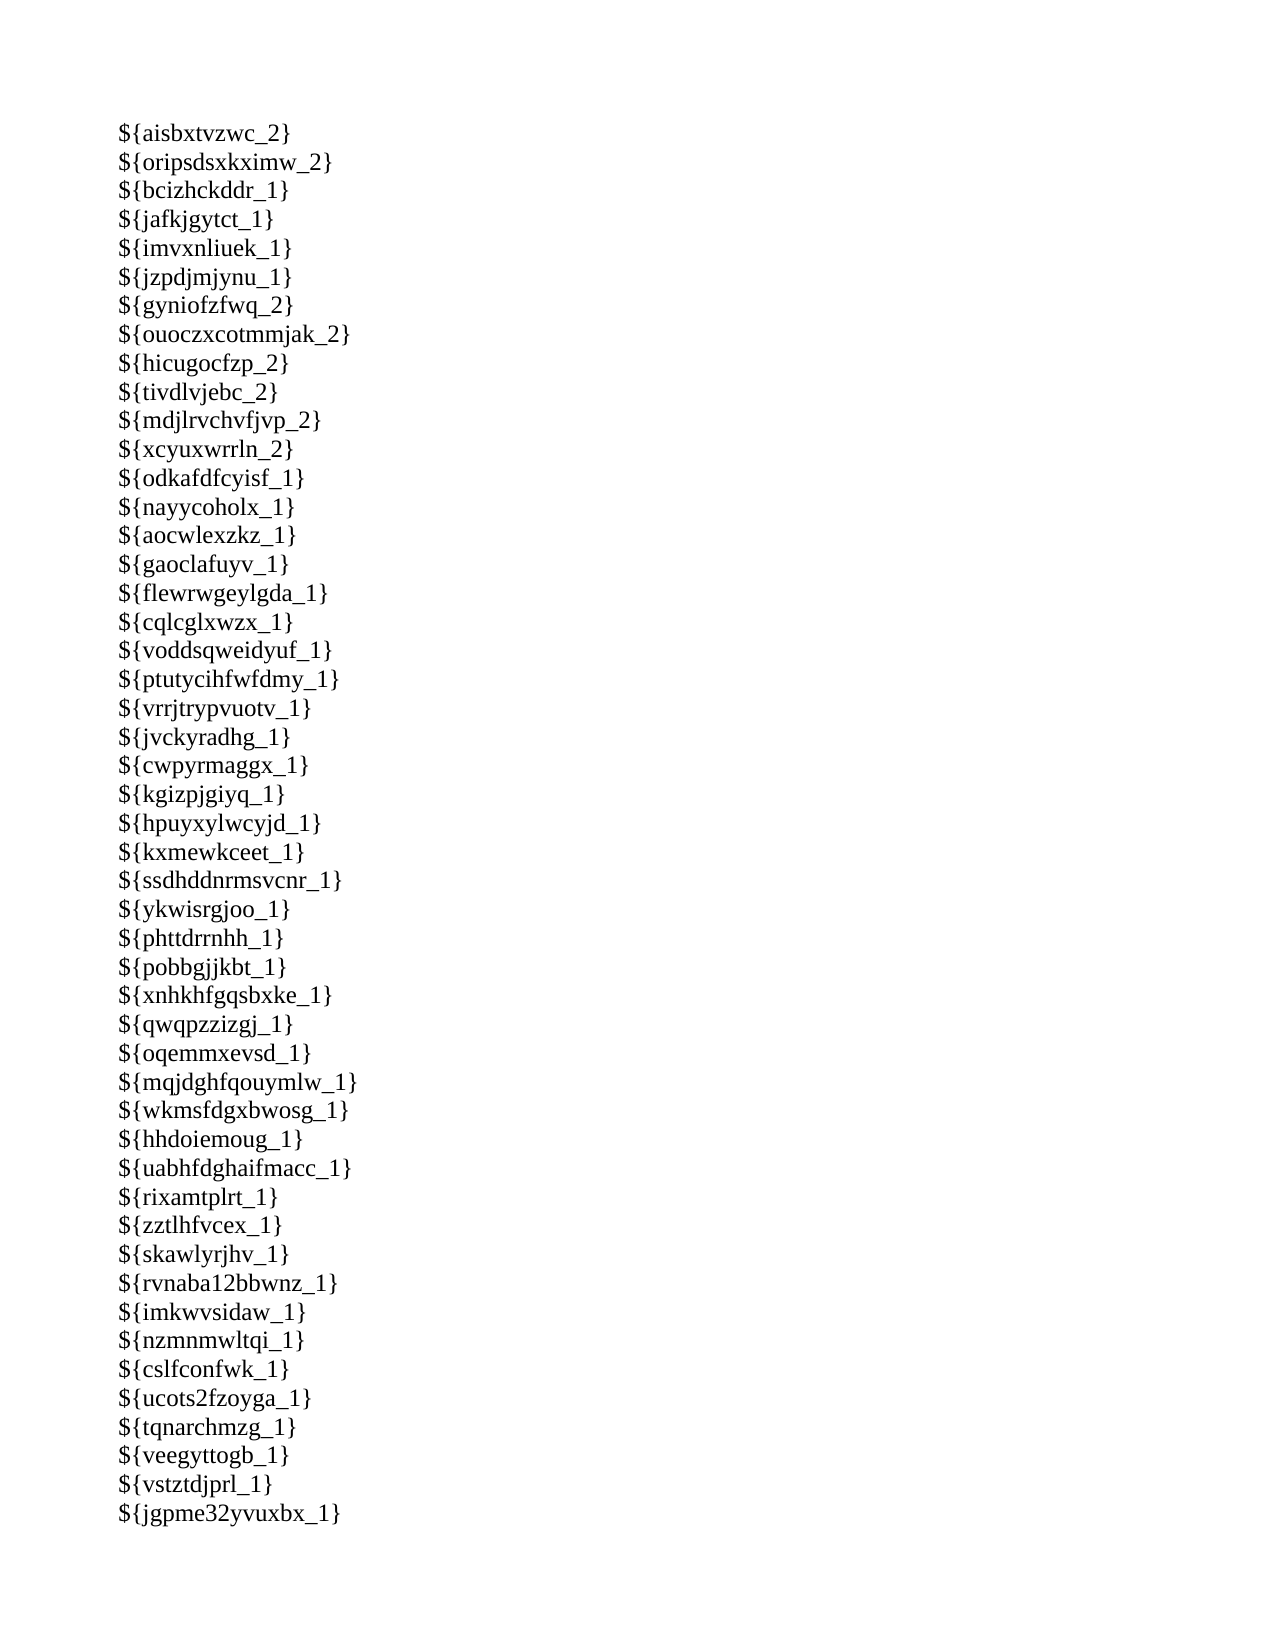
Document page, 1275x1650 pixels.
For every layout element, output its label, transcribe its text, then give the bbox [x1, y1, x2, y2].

text ${zztlhfvcex_1} [118, 1211, 1157, 1239]
text ${flewrwgeylgda_1} [118, 578, 1157, 607]
text ${ptutycihfwfdmy_1} [118, 664, 1157, 693]
text ${vstztdjprl_1} [118, 1469, 1157, 1498]
text ${oripsdsxkximw_2} [118, 147, 1157, 176]
text ${jvckyradhg_1} [118, 722, 1157, 751]
text ${kxmewkceet_1} [118, 837, 1157, 866]
text ${cwpyrmaggx_1} [118, 751, 1157, 779]
text ${imvxnliuek_1} [118, 233, 1157, 262]
text ${odkafdfcyisf_1} [118, 463, 1157, 492]
text ${uabhfdghaifmacc_1} [118, 1153, 1157, 1182]
text ${rvnaba12bbwnz_1} [118, 1268, 1157, 1297]
text ${oqemmxevsd_1} [118, 1038, 1157, 1067]
text ${kgizpjgiyq_1} [118, 779, 1157, 808]
text ${cqlcglxwzx_1} [118, 607, 1157, 636]
text ${jgpme32yvuxbx_1} [118, 1498, 1157, 1527]
text ${gaoclafuyv_1} [118, 549, 1157, 578]
text ${qwqpzzizgj_1} [118, 1009, 1157, 1038]
text ${skawlyrjhv_1} [118, 1239, 1157, 1268]
text ${nzmnmwltqi_1} [118, 1326, 1157, 1354]
text ${veegyttogb_1} [118, 1441, 1157, 1469]
text ${aocwlexzkz_1} [118, 521, 1157, 549]
text ${hpuyxylwcyjd_1} [118, 808, 1157, 837]
text ${ykwisrgjoo_1} [118, 894, 1157, 923]
text ${jafkjgytct_1} [118, 204, 1157, 233]
text ${hhdoiemoug_1} [118, 1124, 1157, 1153]
text ${imkwvsidaw_1} [118, 1297, 1157, 1326]
text ${jzpdjmjynu_1} [118, 262, 1157, 291]
text ${pobbgjjkbt_1} [118, 952, 1157, 981]
text ${phttdrrnhh_1} [118, 923, 1157, 952]
text ${tqnarchmzg_1} [118, 1412, 1157, 1441]
text ${hicugocfzp_2} [118, 348, 1157, 377]
text ${bcizhckddr_1} [118, 176, 1157, 204]
text ${wkmsfdgxbwosg_1} [118, 1096, 1157, 1124]
text ${voddsqweidyuf_1} [118, 636, 1157, 664]
text ${ssdhddnrmsvcnr_1} [118, 866, 1157, 894]
text ${xnhkhfgqsbxke_1} [118, 981, 1157, 1009]
text ${mqjdghfqouymlw_1} [118, 1067, 1157, 1096]
text ${cslfconfwk_1} [118, 1354, 1157, 1383]
text ${vrrjtrypvuotv_1} [118, 693, 1157, 722]
text ${ouoczxcotmmjak_2} [118, 319, 1157, 348]
text ${tivdlvjebc_2} [118, 377, 1157, 406]
text ${mdjlrvchvfjvp_2} [118, 406, 1157, 434]
text ${xcyuxwrrln_2} [118, 434, 1157, 463]
text ${gyniofzfwq_2} [118, 291, 1157, 319]
text ${nayycoholx_1} [118, 492, 1157, 521]
text ${aisbxtvzwc_2} [118, 118, 1157, 147]
text ${rixamtplrt_1} [118, 1182, 1157, 1211]
text ${ucots2fzoyga_1} [118, 1383, 1157, 1412]
